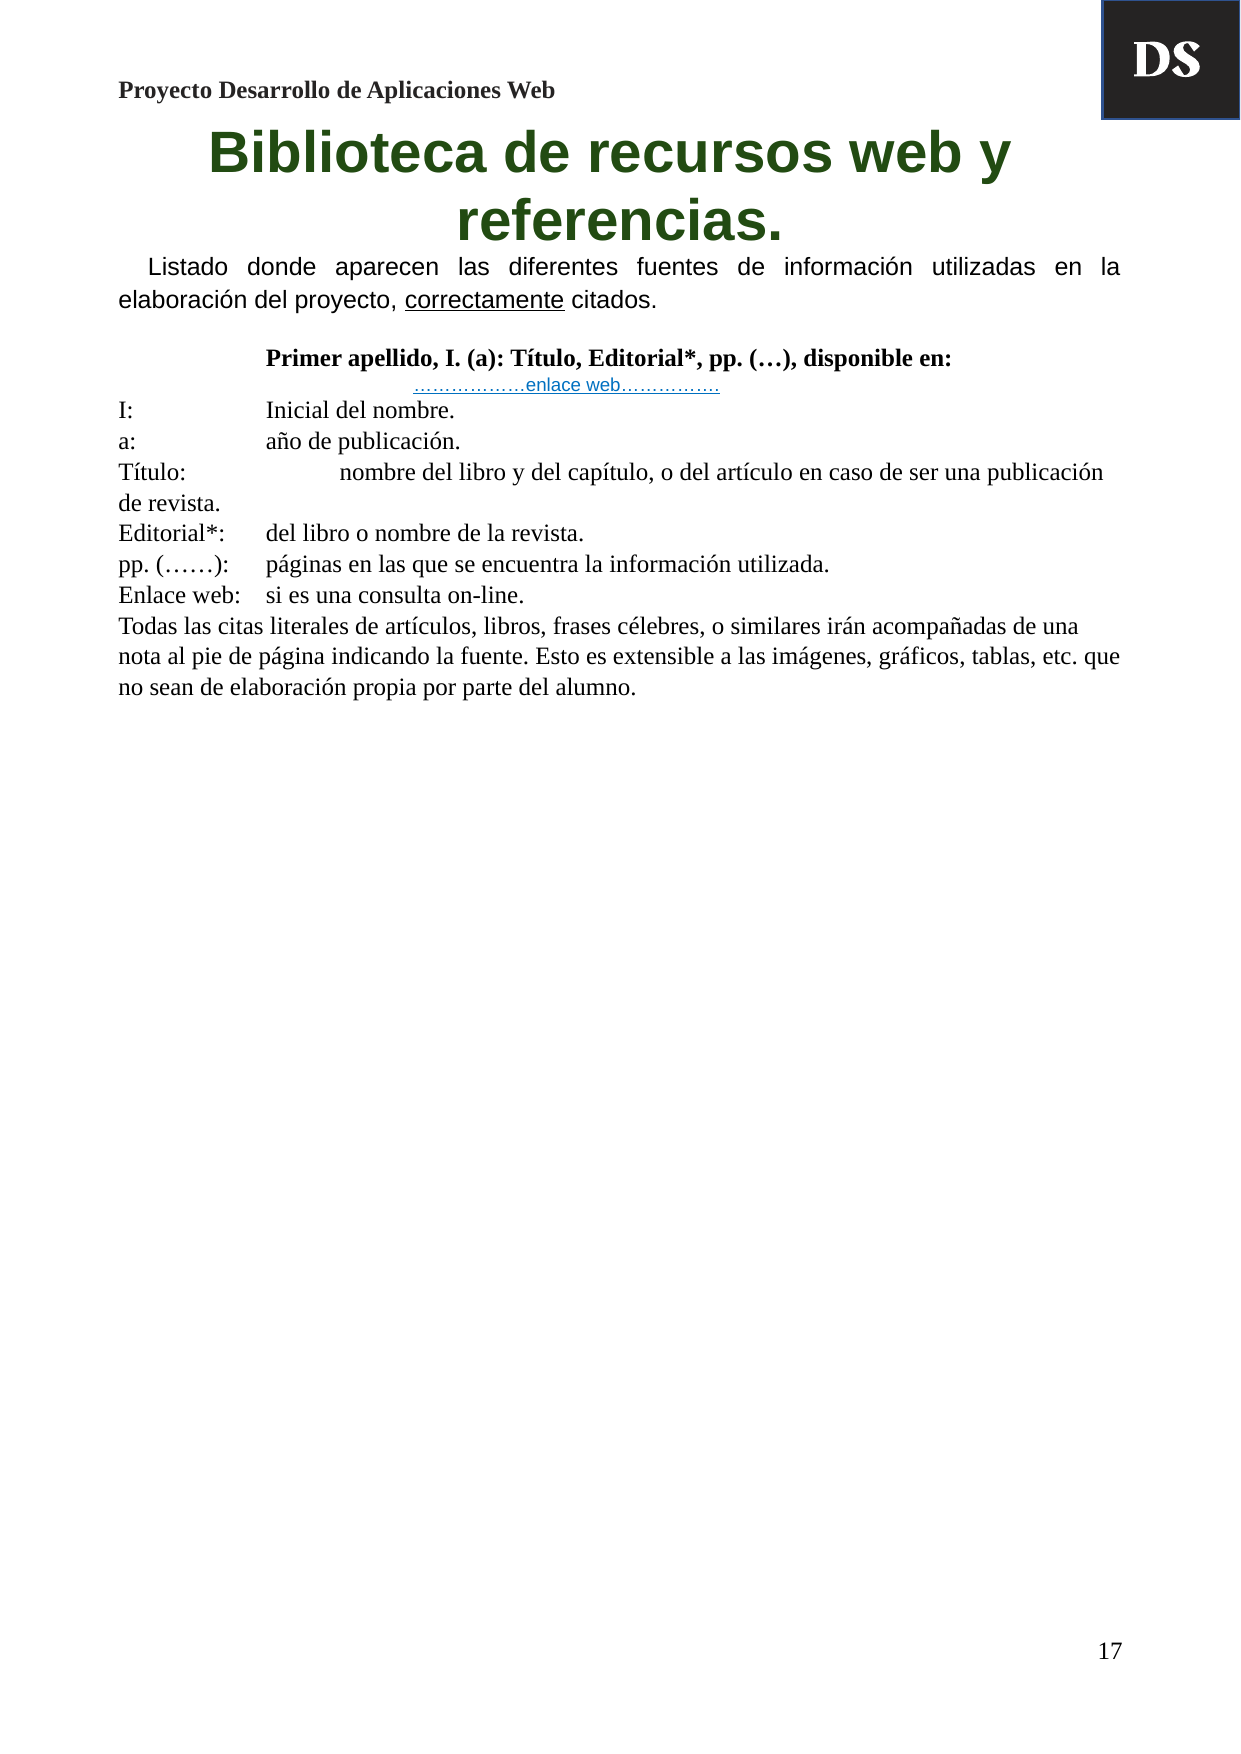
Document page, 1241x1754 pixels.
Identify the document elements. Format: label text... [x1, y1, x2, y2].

text Todas las citas literales de artículos, libros, frases célebres, o similares irán acompañadas de una nota al pie de página indicando la fuente. Esto es extensible a las imágenes, gráficos, tablas, etc. que no sean de elaboración propia por parte del alumno. [118, 611, 1122, 701]
text ………………enlace web……………. [339, 374, 1122, 396]
text Título: nombre del libro y del capítulo, o del artículo en caso de ser una publicación de revista. [118, 457, 1122, 517]
text a: año de publicación. [118, 426, 1122, 455]
text pp. (……): páginas en las que se encuentra la información utilizada. [118, 549, 1122, 578]
text Editorial*: del libro o nombre de la revista. [118, 518, 1122, 547]
text I: Inicial del nombre. [118, 396, 1122, 424]
text Enlace web: si es una consulta on-line. [118, 580, 1122, 609]
text Listado donde aparecen las diferentes fuentes de información utilizadas en la elaboración del proyecto, correctamente citados. [118, 252, 1122, 314]
subtitle Biblioteca de recursos web y referencias. [118, 118, 1122, 252]
text Primer apellido, I. (a): Título, Editorial*, pp. (…), disponible en: [192, 343, 1122, 372]
